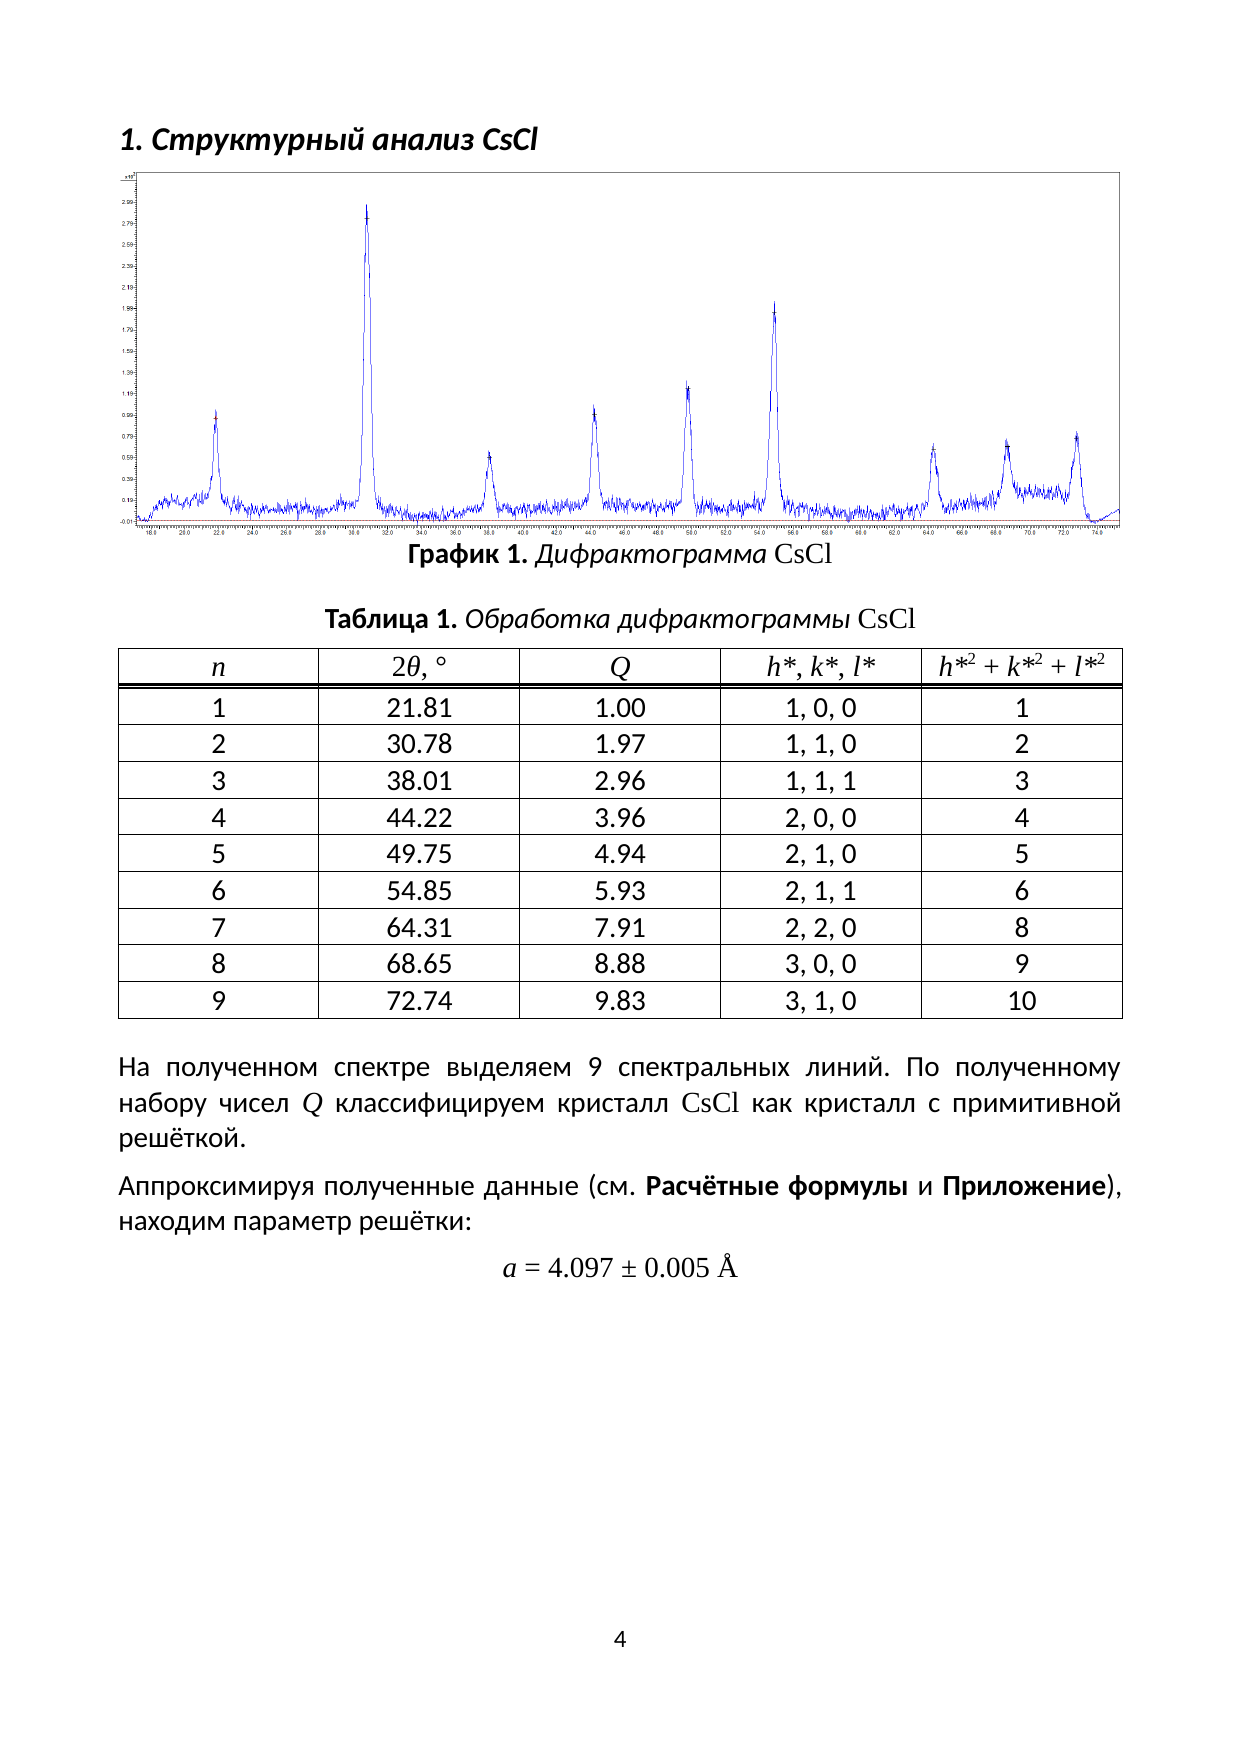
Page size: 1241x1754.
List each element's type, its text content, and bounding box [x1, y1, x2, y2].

table_cell 1 [922, 689, 1122, 724]
table_cell 9.83 [520, 982, 720, 1018]
table_cell 2 [922, 725, 1122, 761]
table_cell 21.81 [319, 689, 519, 724]
table_cell 1.00 [520, 689, 720, 724]
picture [118, 170, 1123, 536]
table_cell 1.97 [520, 725, 720, 761]
table_cell 2, 0, 0 [721, 799, 921, 834]
table_cell 2.96 [520, 762, 720, 798]
text Таблица 1. Обработка дифрактограммы CsCl [118, 600, 1122, 636]
table_cell 72.74 [319, 982, 519, 1018]
table_cell 8 [119, 945, 318, 981]
table_cell 9 [922, 945, 1122, 981]
table_cell 8.88 [520, 945, 720, 981]
table_cell 1, 1, 0 [721, 725, 921, 761]
table_cell 10 [922, 982, 1122, 1018]
table_cell 64.31 [319, 909, 519, 944]
text a = 4.097 ± 0.005 Å [118, 1250, 1122, 1283]
table_cell 6 [119, 872, 318, 908]
table_cell 30.78 [319, 725, 519, 761]
table_cell 2, 1, 1 [721, 872, 921, 908]
text На полученном спектре выделяем 9 спектральных линий. По полученному набору чисел Q классифицируем кристалл CsCl как кристалл с примитивной решёткой. [118, 1048, 1122, 1155]
table_cell 5 [922, 835, 1122, 871]
table_cell 7.91 [520, 909, 720, 944]
table_cell 54.85 [319, 872, 519, 908]
table_cell 49.75 [319, 835, 519, 871]
table_cell 38.01 [319, 762, 519, 798]
table_cell 44.22 [319, 799, 519, 834]
table_cell 4 [922, 799, 1122, 834]
text Аппроксимируя полученные данные (см. Расчётные формулы и Приложение), находим параметр решётки: [118, 1167, 1122, 1238]
subtitle Структурный анализ CsCl [118, 118, 1122, 159]
text График 1. Дифрактограмма CsCl [118, 536, 1122, 571]
table_cell 3.96 [520, 799, 720, 834]
table_cell 5.93 [520, 872, 720, 908]
table_cell 4.94 [520, 835, 720, 871]
table_cell 68.65 [319, 945, 519, 981]
table_cell 3, 1, 0 [721, 982, 921, 1018]
table_header h*, k*, l* [721, 649, 921, 682]
table_cell 3 [119, 762, 318, 798]
table_header Q [520, 649, 720, 682]
table_cell 9 [119, 982, 318, 1018]
table_header 2θ, ° [319, 649, 519, 682]
table_cell 8 [922, 909, 1122, 944]
table_cell 6 [922, 872, 1122, 908]
table_header n [119, 649, 318, 682]
table_cell 4 [119, 799, 318, 834]
table_cell 1, 1, 1 [721, 762, 921, 798]
table_cell 7 [119, 909, 318, 944]
table_cell 1 [119, 689, 318, 724]
table_cell 2, 2, 0 [721, 909, 921, 944]
table_cell 3 [922, 762, 1122, 798]
table_header h*2 + k*2 + l*2 [922, 649, 1122, 682]
table_cell 5 [119, 835, 318, 871]
table_cell 1, 0, 0 [721, 689, 921, 724]
table_cell 2 [119, 725, 318, 761]
table_cell 3, 0, 0 [721, 945, 921, 981]
table_cell 2, 1, 0 [721, 835, 921, 871]
